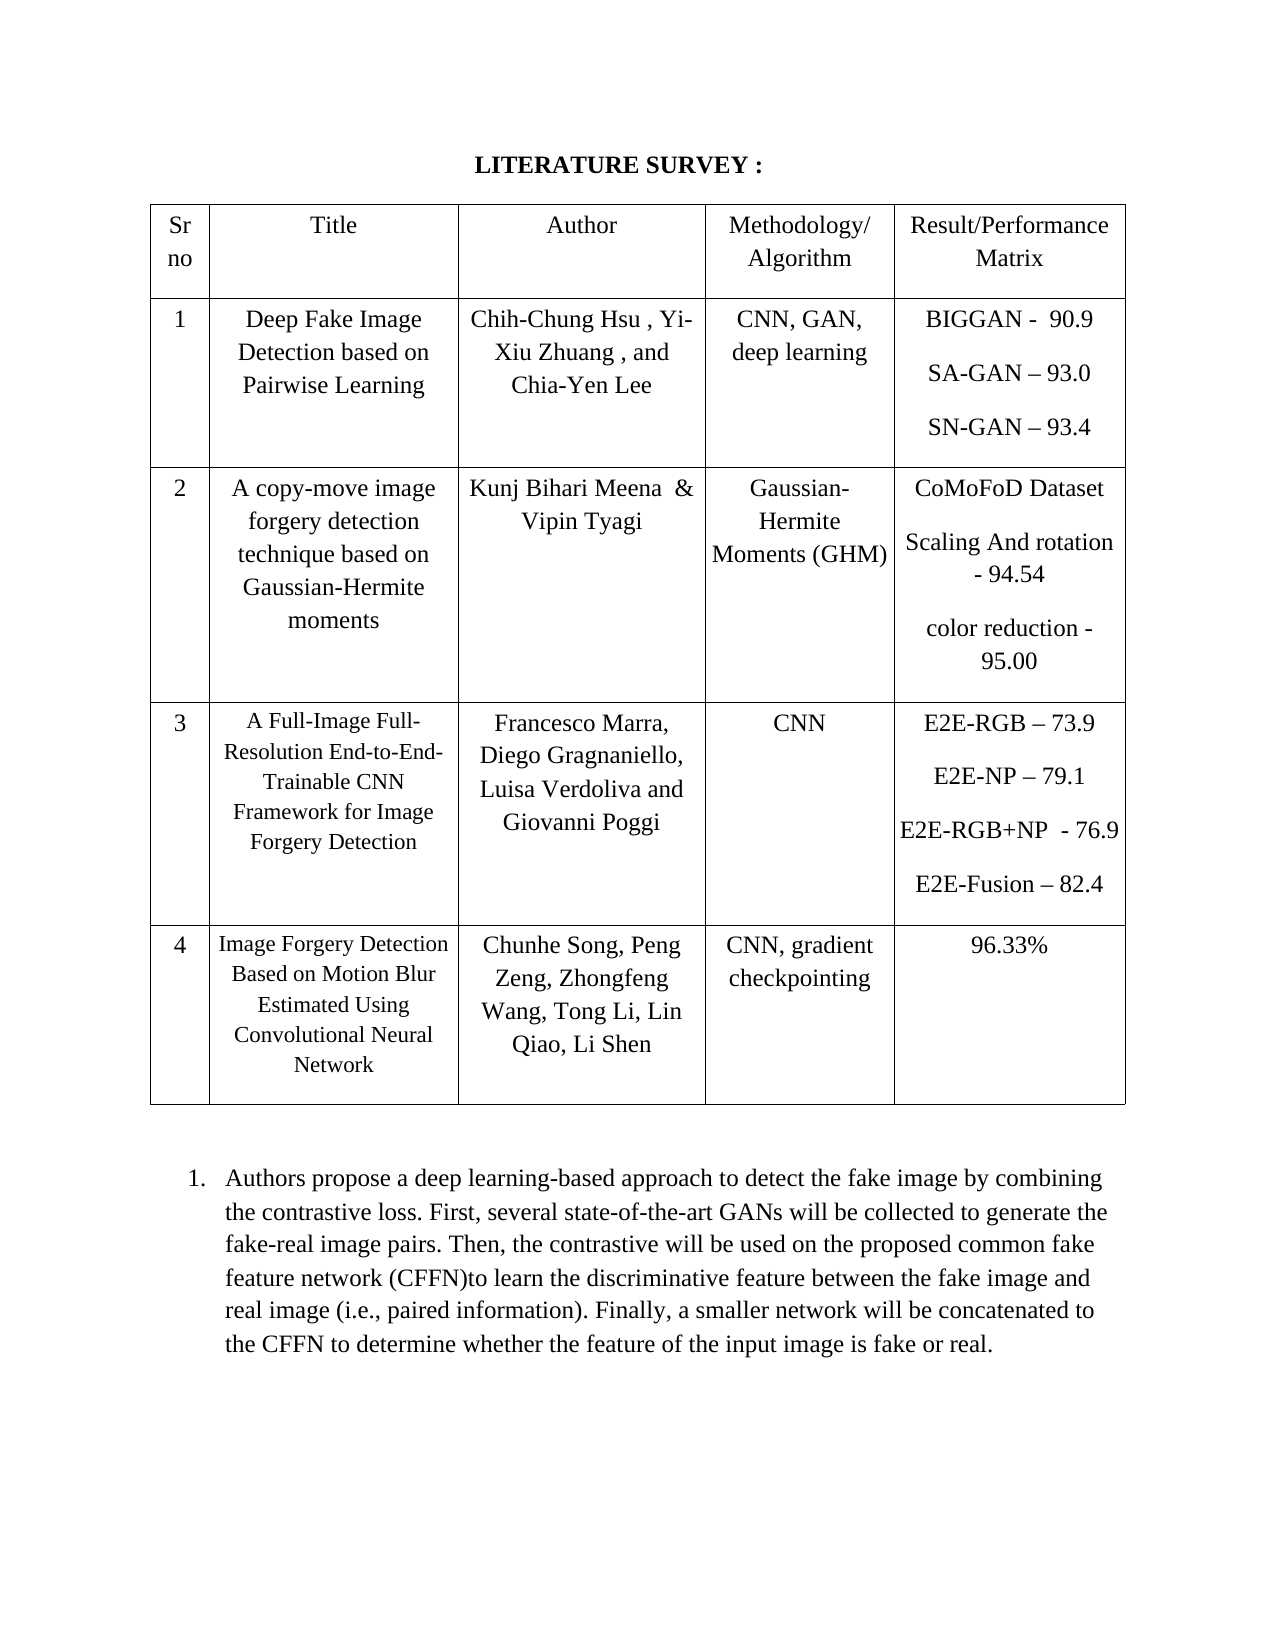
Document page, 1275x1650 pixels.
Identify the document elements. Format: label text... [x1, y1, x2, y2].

table_cell E2E-RGB – 73.9 E2E-NP – 79.1 E2E-RGB+NP - 76.9 E2E-Fusion – 82.4 [895, 703, 1125, 924]
table_cell 3 [151, 703, 209, 924]
table_cell A copy-move image forgery detection technique based on Gaussian-Hermite moments [210, 468, 458, 702]
list Authors propose a deep learning-based approach to detect the fake image by combining the contrastive loss. First, several state-of-the-art GANs will be collected to generate the fake-real image pairs. Then, the contrastive will be used on the proposed common fake feature network (CFFN)to learn the discriminative feature between the fake image and real image (i.e., paired information). Finally, a smaller network will be concatenated to the CFFN to determine whether the feature of the input image is fake or real. [187, 1163, 1125, 1357]
table_cell CNN [706, 703, 894, 924]
table_cell Gaussian-Hermite Moments (GHM) [706, 468, 894, 702]
table_cell Image Forgery Detection Based on Motion Blur Estimated Using Convolutional Neural Network [210, 926, 458, 1104]
table_cell Chunhe Song, Peng Zeng, Zhongfeng Wang, Tong Li, Lin Qiao, Li Shen [459, 926, 705, 1104]
table_cell 4 [151, 926, 209, 1104]
table_header Result/Performance Matrix [895, 205, 1125, 298]
table_cell 2 [151, 468, 209, 702]
table_header Methodology/Algorithm [706, 205, 894, 298]
table_header Author [459, 205, 705, 298]
table_header Sr no [151, 205, 209, 298]
table_cell Francesco Marra, Diego Gragnaniello, Luisa Verdoliva and Giovanni Poggi [459, 703, 705, 924]
table_cell Kunj Bihari Meena & Vipin Tyagi [459, 468, 705, 702]
table_cell 1 [151, 299, 209, 467]
table_cell BIGGAN - 90.9 SA-GAN – 93.0 SN-GAN – 93.4 [895, 299, 1125, 467]
table_header Title [210, 205, 458, 298]
table_cell A Full-Image Full-Resolution End-to-End-Trainable CNN Framework for Image Forgery Detection [210, 703, 458, 924]
table_cell CNN, gradient checkpointing [706, 926, 894, 1104]
table_cell CoMoFoD Dataset Scaling And rotation - 94.54 color reduction - 95.00 [895, 468, 1125, 702]
table_cell 96.33% [895, 926, 1125, 1104]
table_cell Chih-Chung Hsu , Yi-Xiu Zhuang , and Chia-Yen Lee [459, 299, 705, 467]
text LITERATURE SURVEY : [112, 150, 1125, 179]
table_cell CNN, GAN, deep learning [706, 299, 894, 467]
table_cell Deep Fake Image Detection based on Pairwise Learning [210, 299, 458, 467]
